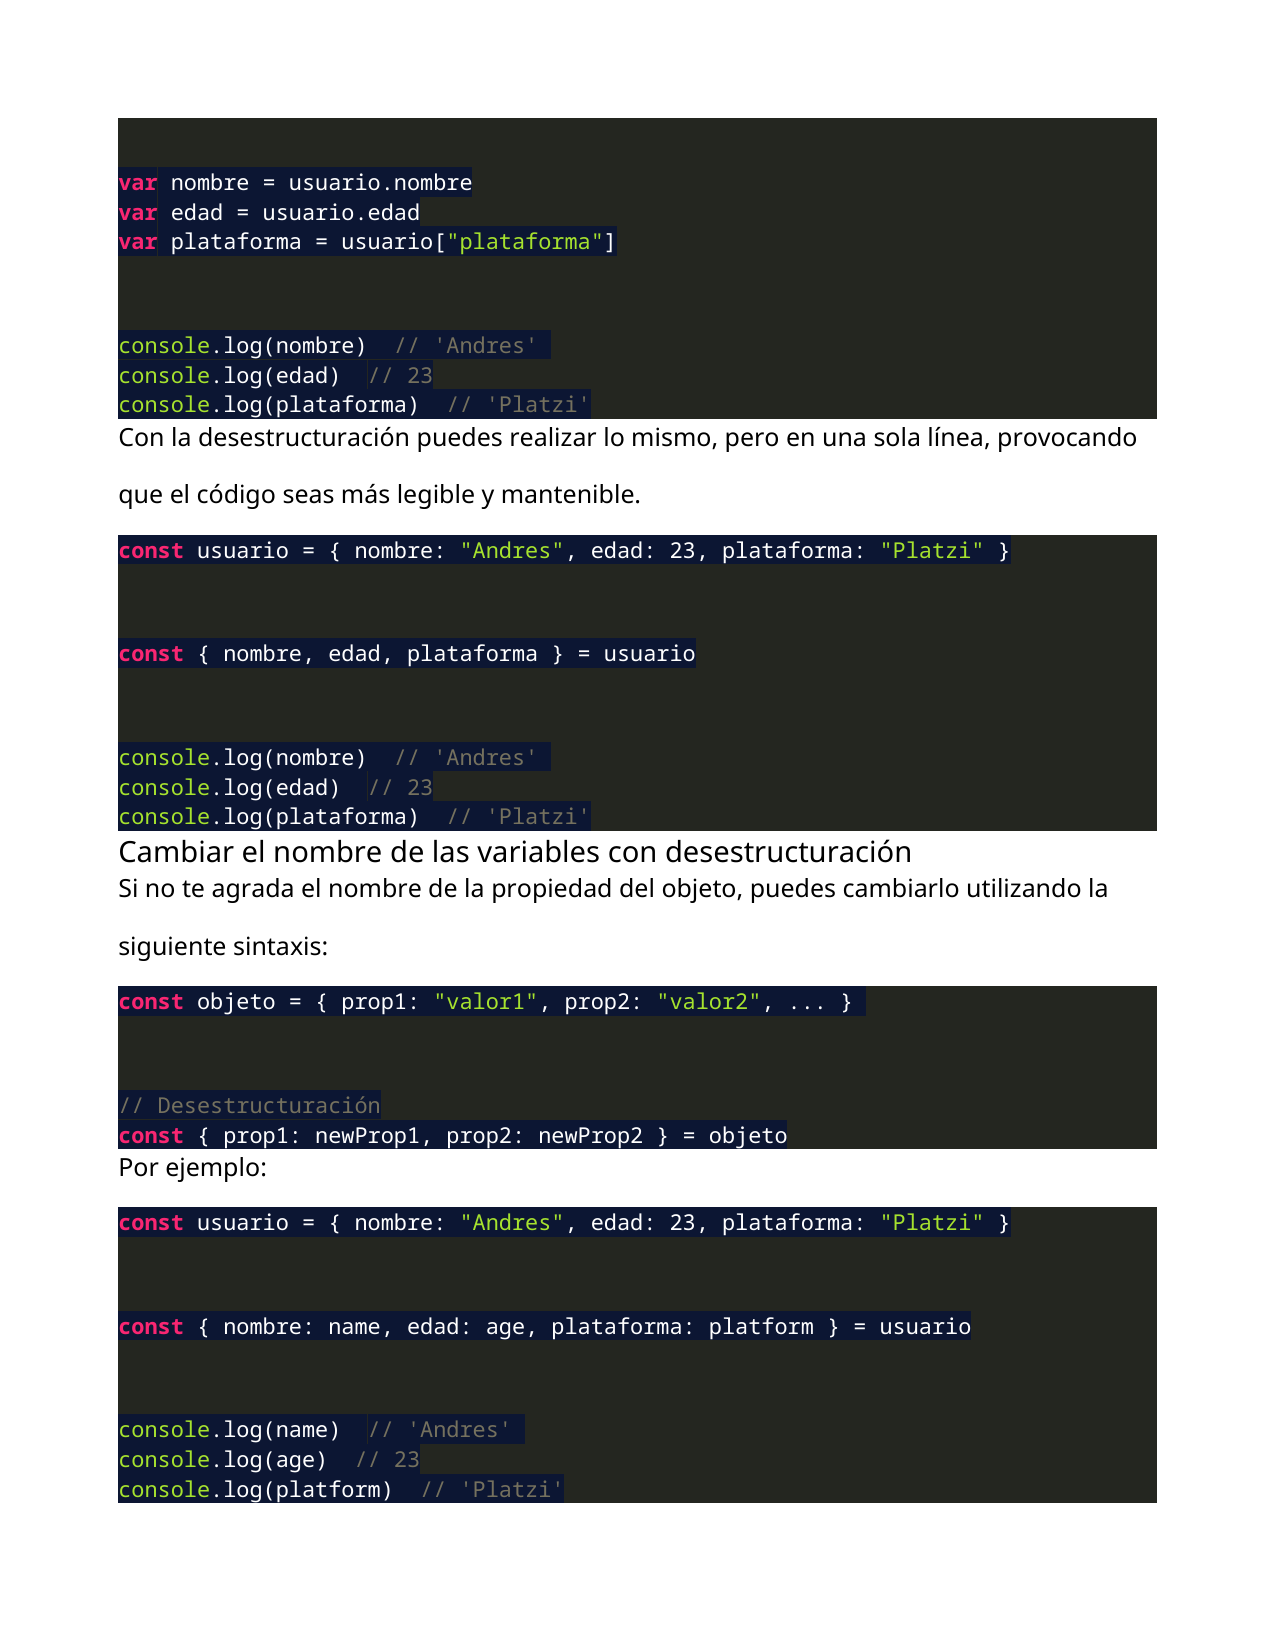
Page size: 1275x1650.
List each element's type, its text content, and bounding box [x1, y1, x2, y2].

text const { nombre: name, edad: age, plataforma: platform } = usuario [118, 1311, 1157, 1340]
text // Desestructuración [118, 1090, 1157, 1119]
text console.log(nombre) // 'Andres' [118, 330, 1157, 359]
text Si no te agrada el nombre de la propiedad del objeto, puedes cambiarlo utilizando la siguiente sintaxis: [118, 871, 1157, 963]
text Por ejemplo: [118, 1149, 1157, 1183]
subtitle Cambiar el nombre de las variables con desestructuración [118, 831, 1157, 871]
text Con la desestructuración puedes realizar lo mismo, pero en una sola línea, provocando que el código seas más legible y mantenible. [118, 419, 1157, 511]
text console.log(name) // 'Andres' [118, 1414, 1157, 1444]
text var nombre = usuario.nombre [118, 167, 1157, 197]
text console.log(age) // 23 [118, 1444, 1157, 1474]
text const usuario = { nombre: "Andres", edad: 23, plataforma: "Platzi" } [118, 1207, 1157, 1237]
text const objeto = { prop1: "valor1", prop2: "valor2", ... } [118, 986, 1157, 1016]
text const { prop1: newProp1, prop2: newProp2 } = objeto [118, 1119, 1157, 1149]
text console.log(platform) // 'Platzi' [118, 1474, 1157, 1503]
text const { nombre, edad, plataforma } = usuario [118, 638, 1157, 668]
text const usuario = { nombre: "Andres", edad: 23, plataforma: "Platzi" } [118, 535, 1157, 564]
text console.log(plataforma) // 'Platzi' [118, 801, 1157, 831]
text console.log(edad) // 23 [118, 359, 1157, 389]
text console.log(edad) // 23 [118, 771, 1157, 801]
text var plataforma = usuario["plataforma"] [118, 226, 1157, 256]
text console.log(plataforma) // 'Platzi' [118, 389, 1157, 419]
text var edad = usuario.edad [118, 197, 1157, 226]
text console.log(nombre) // 'Andres' [118, 742, 1157, 771]
